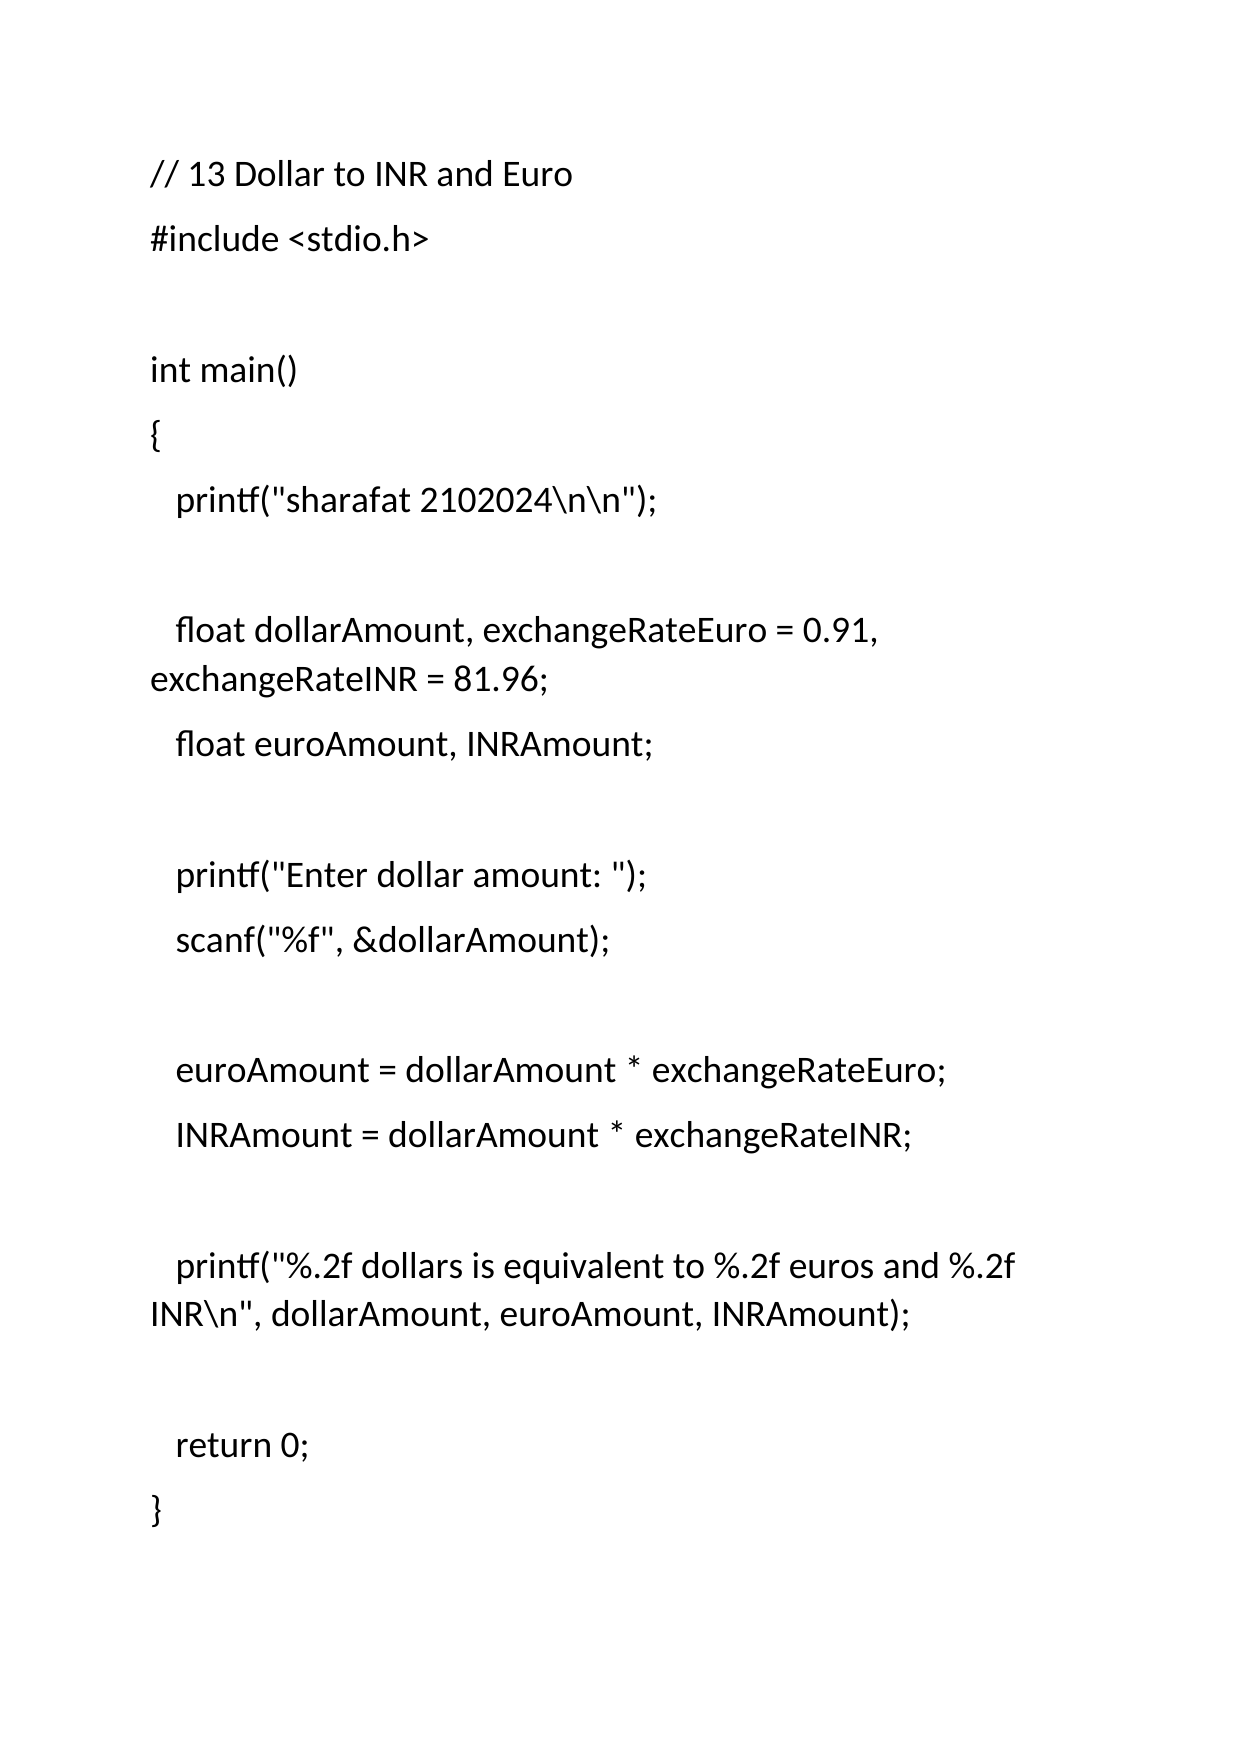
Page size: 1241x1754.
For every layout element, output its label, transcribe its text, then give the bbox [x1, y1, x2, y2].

text int main() [150, 346, 1090, 391]
text INRAmount = dollarAmount * exchangeRateINR; [150, 1111, 1090, 1157]
text float dollarAmount, exchangeRateEuro = 0.91, exchangeRateINR = 81.96; [150, 606, 1090, 701]
text scanf("%f", &dollarAmount); [150, 916, 1090, 962]
text { [150, 411, 1090, 457]
text printf("Enter dollar amount: "); [150, 851, 1090, 896]
text printf("sharafat 2102024\n\n"); [150, 476, 1090, 522]
text return 0; [150, 1421, 1090, 1467]
text euroAmount = dollarAmount * exchangeRateEuro; [150, 1046, 1090, 1092]
text printf("%.2f dollars is equivalent to %.2f euros and %.2f INR\n", dollarAmount, euroAmount, INRAmount); [150, 1242, 1090, 1336]
text // 13 Dollar to INR and Euro [150, 150, 1090, 196]
text #include <stdio.h> [150, 215, 1090, 261]
text } [150, 1486, 1090, 1532]
text float euroAmount, INRAmount; [150, 720, 1090, 766]
